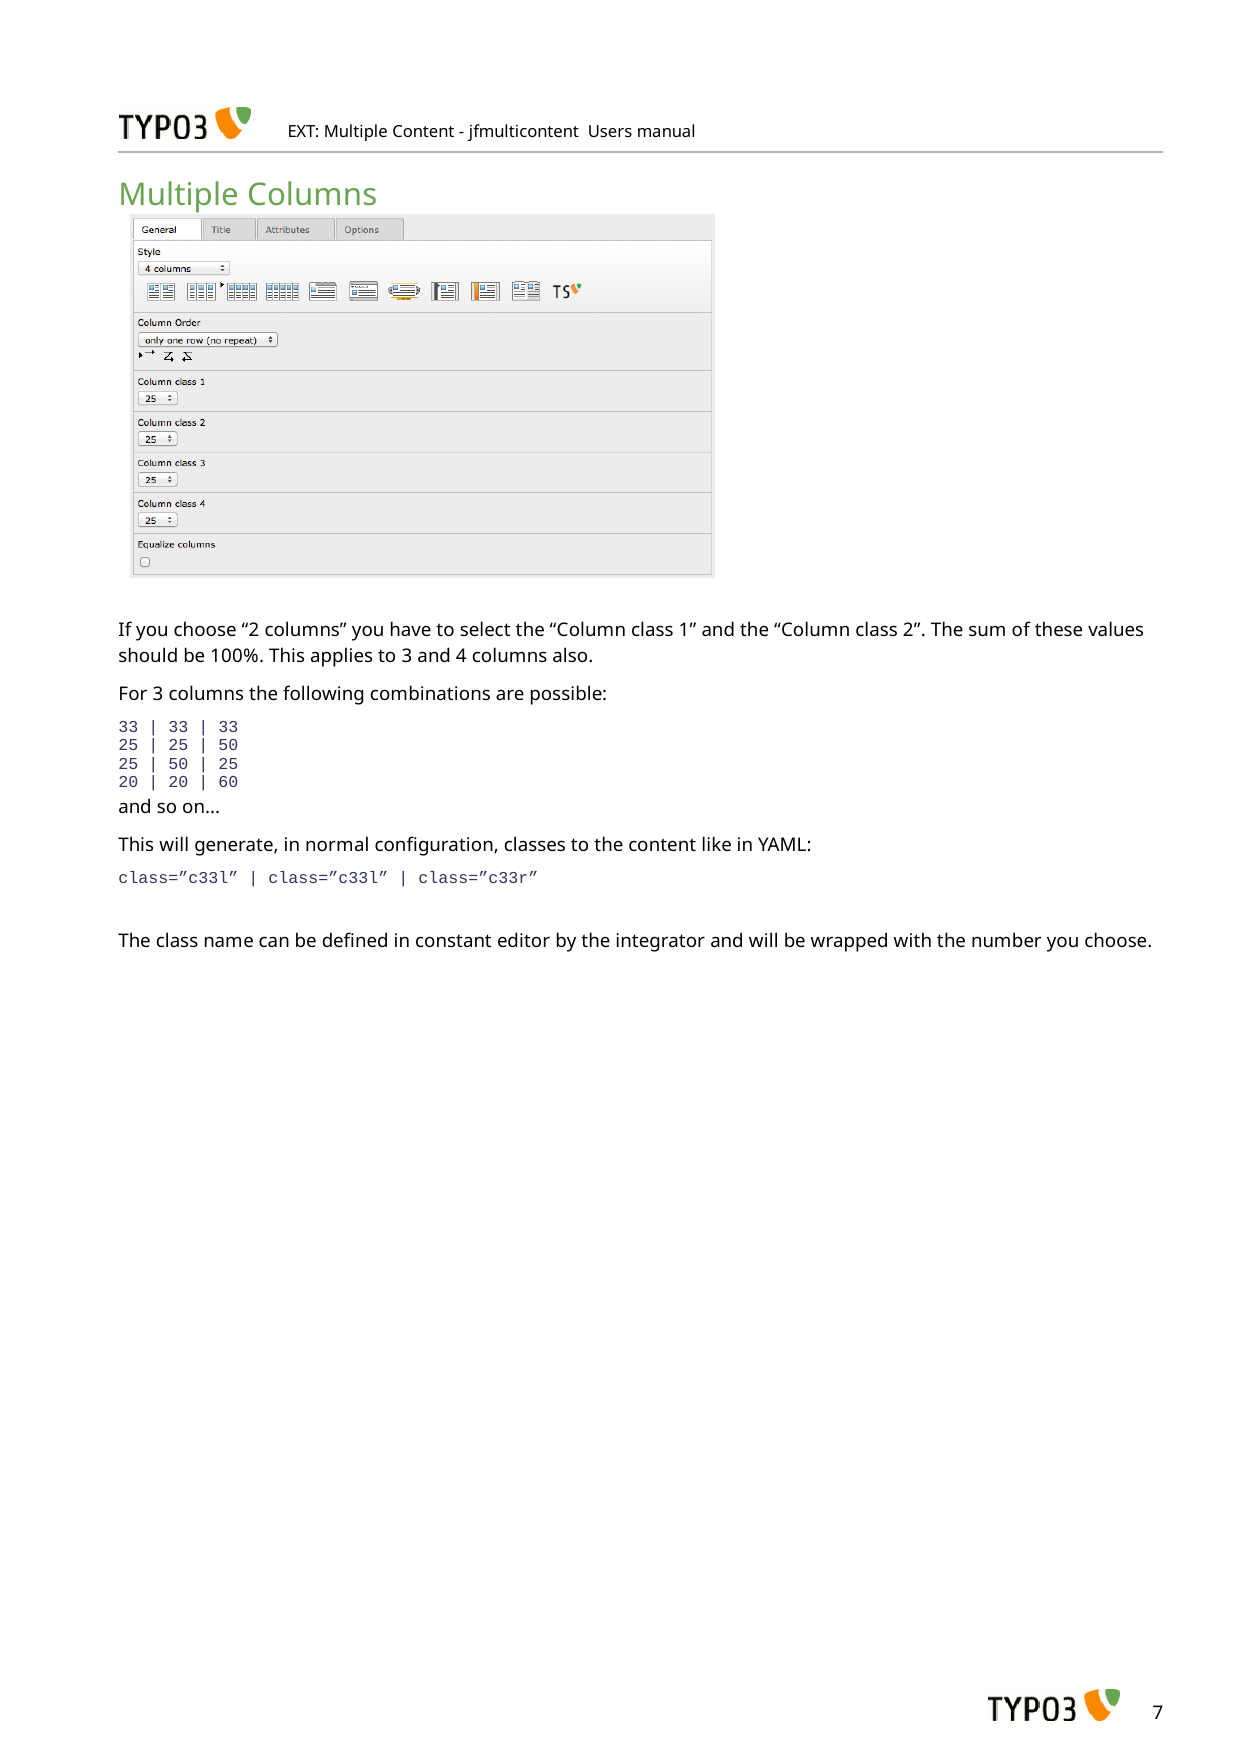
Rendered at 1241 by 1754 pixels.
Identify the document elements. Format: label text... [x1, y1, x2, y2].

text 25 | 25 | 50 [118, 737, 1163, 756]
text and so on... [118, 793, 1163, 819]
subtitle Multiple Columns [118, 172, 1163, 214]
text If you choose “2 columns” you have to select the “Column class 1” and the “Column class 2”. The sum of these values should be 100%. This applies to 3 and 4 columns also. [118, 616, 1163, 668]
text class=”c33l” | class=”c33l” | class=”c33r” [118, 870, 1163, 888]
text 33 | 33 | 33 [118, 719, 1163, 737]
text This will generate, in normal configuration, classes to the content like in YAML: [118, 831, 1163, 857]
text For 3 columns the following combinations are possible: [118, 680, 1163, 706]
text The class name can be defined in constant editor by the integrator and will be wrapped with the number you choose. [118, 927, 1163, 953]
picture [118, 106, 254, 139]
text 20 | 20 | 60 [118, 774, 1163, 793]
text 25 | 50 | 25 [118, 756, 1163, 774]
picture [987, 1688, 1123, 1721]
picture [130, 214, 715, 578]
